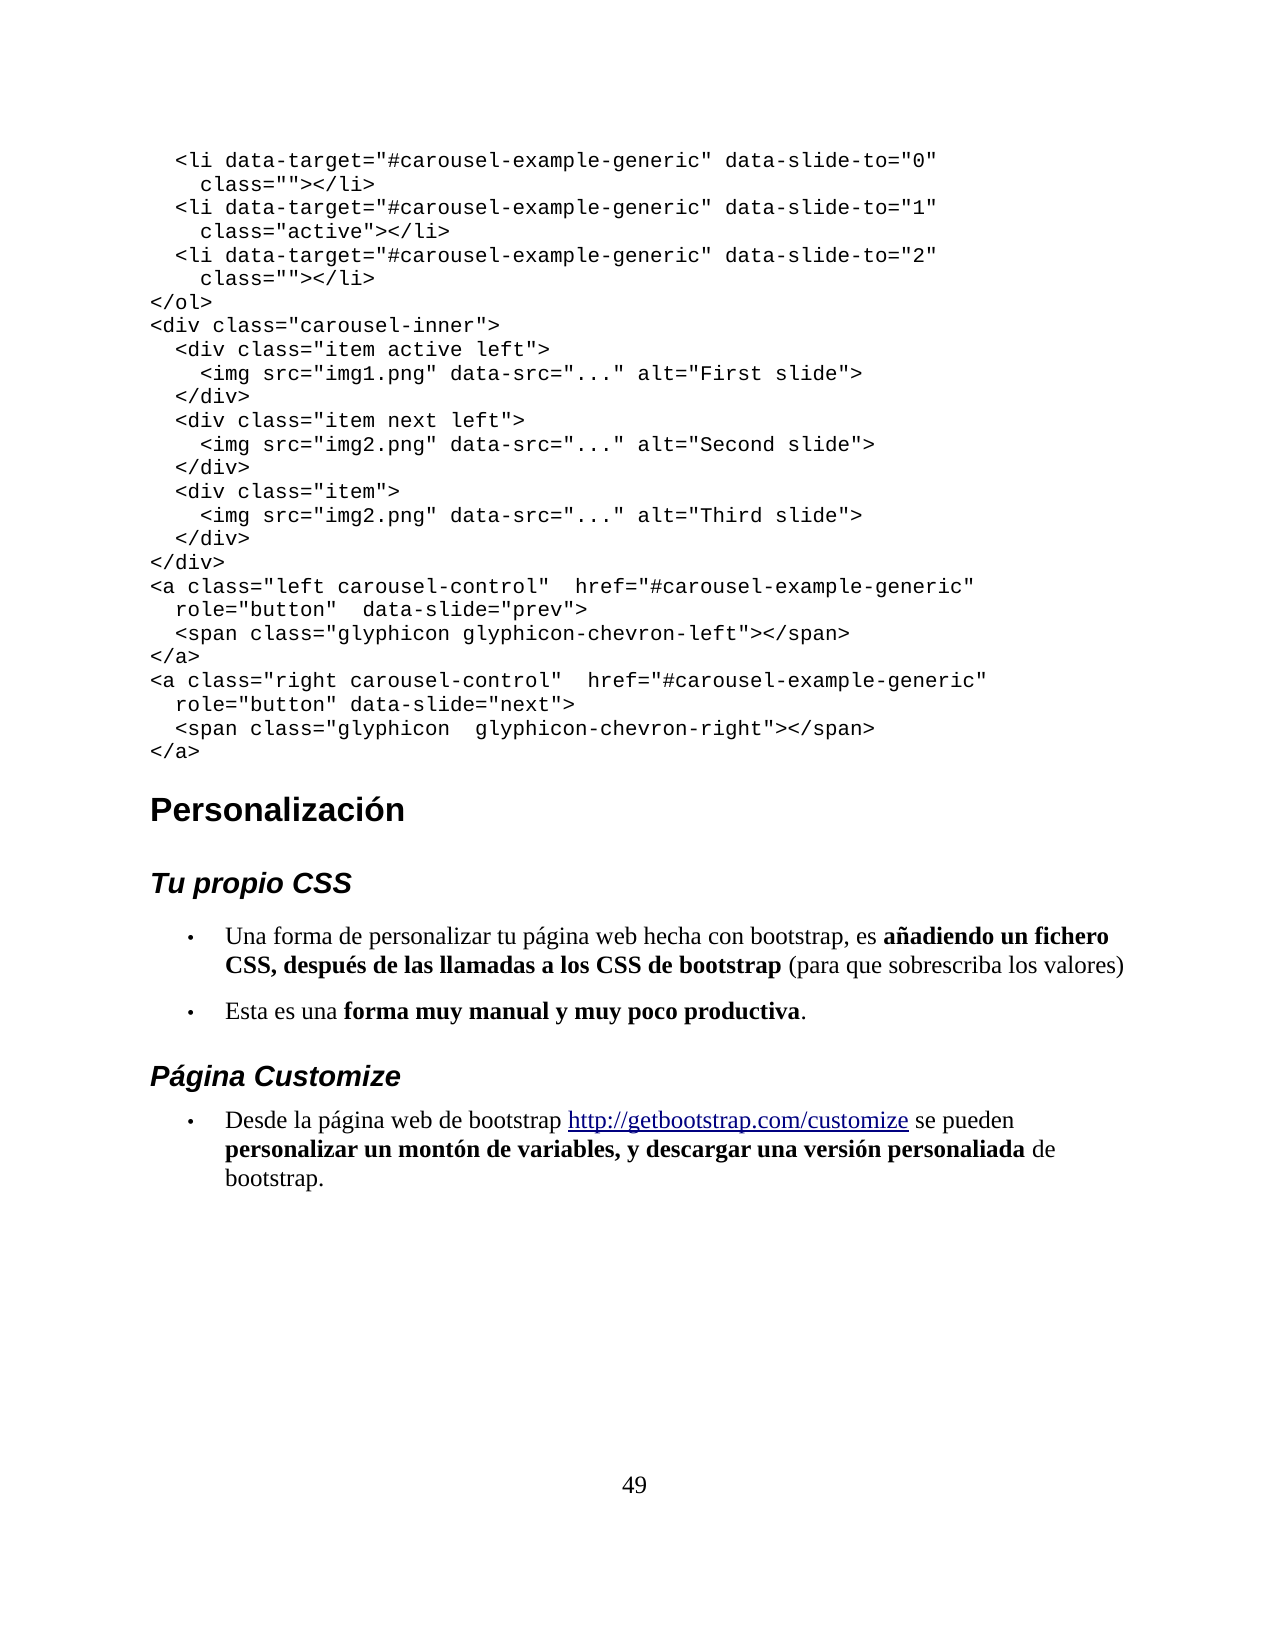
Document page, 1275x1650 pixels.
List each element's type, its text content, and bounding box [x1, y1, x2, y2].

list Una forma de personalizar tu página web hecha con bootstrap, es añadiendo un fichero CSS, después de las llamadas a los CSS de bootstrap (para que sobrescriba los valores) [187, 921, 1125, 978]
list Esta es una forma muy manual y muy poco productiva. [187, 996, 1125, 1025]
subtitle Página Customize [150, 1059, 1125, 1093]
text role="button" data-slide="prev"> [150, 599, 1125, 623]
subtitle Personalización [150, 790, 1125, 828]
text <img src="img2.png" data-src="..." alt="Third slide"> [150, 505, 1125, 528]
text </ol> [150, 292, 1125, 316]
text <img src="img1.png" data-src="..." alt="First slide"> [150, 363, 1125, 386]
text <span class="glyphicon glyphicon-chevron-left"></span> [150, 623, 1125, 647]
text </div> [150, 457, 1125, 481]
subtitle Tu propio CSS [150, 866, 1125, 899]
text <div class="carousel-inner"> [150, 316, 1125, 339]
text class=""></li> [150, 174, 1125, 197]
text </a> [150, 741, 1125, 765]
text role="button" data-slide="next"> [150, 694, 1125, 717]
text <li data-target="#carousel-example-generic" data-slide-to="2" [150, 244, 1125, 268]
list Desde la página web de bootstrap http://getbootstrap.com/customize se pueden personalizar un montón de variables, y descargar una versión personaliada de bootstrap. [187, 1105, 1125, 1191]
text <a class="left carousel-control" href="#carousel-example-generic" [150, 576, 1125, 599]
text <div class="item next left"> [150, 410, 1125, 434]
text class="active"></li> [150, 221, 1125, 244]
text <img src="img2.png" data-src="..." alt="Second slide"> [150, 434, 1125, 457]
text </div> [150, 528, 1125, 552]
text <li data-target="#carousel-example-generic" data-slide-to="0" [150, 150, 1125, 174]
text <div class="item active left"> [150, 339, 1125, 363]
text </div> [150, 552, 1125, 576]
text class=""></li> [150, 268, 1125, 292]
text </a> [150, 647, 1125, 670]
text <span class="glyphicon glyphicon-chevron-right"></span> [150, 717, 1125, 741]
text </div> [150, 386, 1125, 410]
text <div class="item"> [150, 481, 1125, 505]
text <a class="right carousel-control" href="#carousel-example-generic" [150, 670, 1125, 694]
text <li data-target="#carousel-example-generic" data-slide-to="1" [150, 197, 1125, 221]
